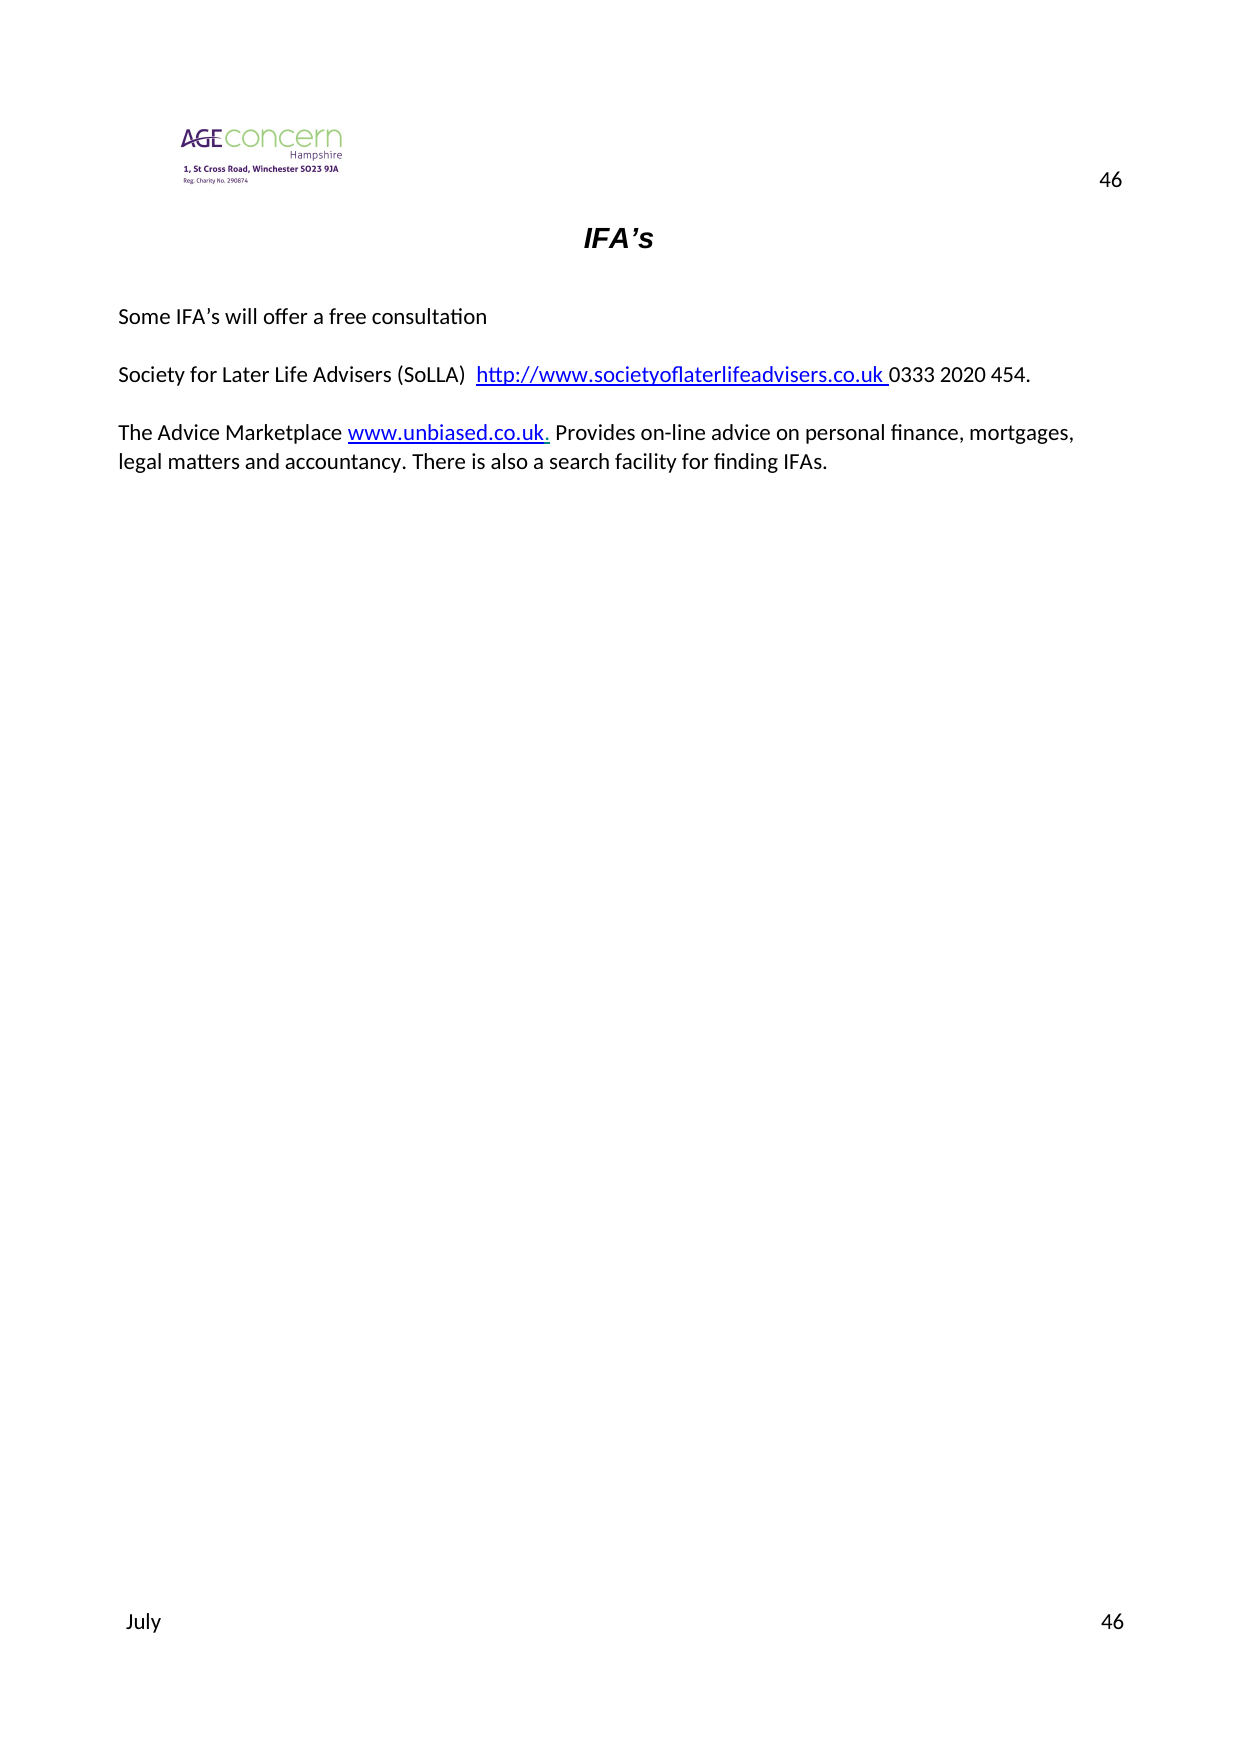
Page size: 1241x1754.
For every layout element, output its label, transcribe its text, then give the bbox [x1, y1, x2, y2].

text The Advice Marketplace www.unbiased.co.uk. Provides on-line advice on personal finance, mortgages, legal matters and accountancy. There is also a search facility for finding IFAs. [118, 418, 1122, 475]
subtitle IFA’s [118, 221, 1122, 255]
picture [178, 119, 345, 186]
text Society for Later Life Advisers (SoLLA) http://www.societyoflaterlifeadvisers.co.uk 0333 2020 454. [118, 360, 1122, 388]
text Some IFA’s will offer a free consultation [118, 302, 1122, 331]
